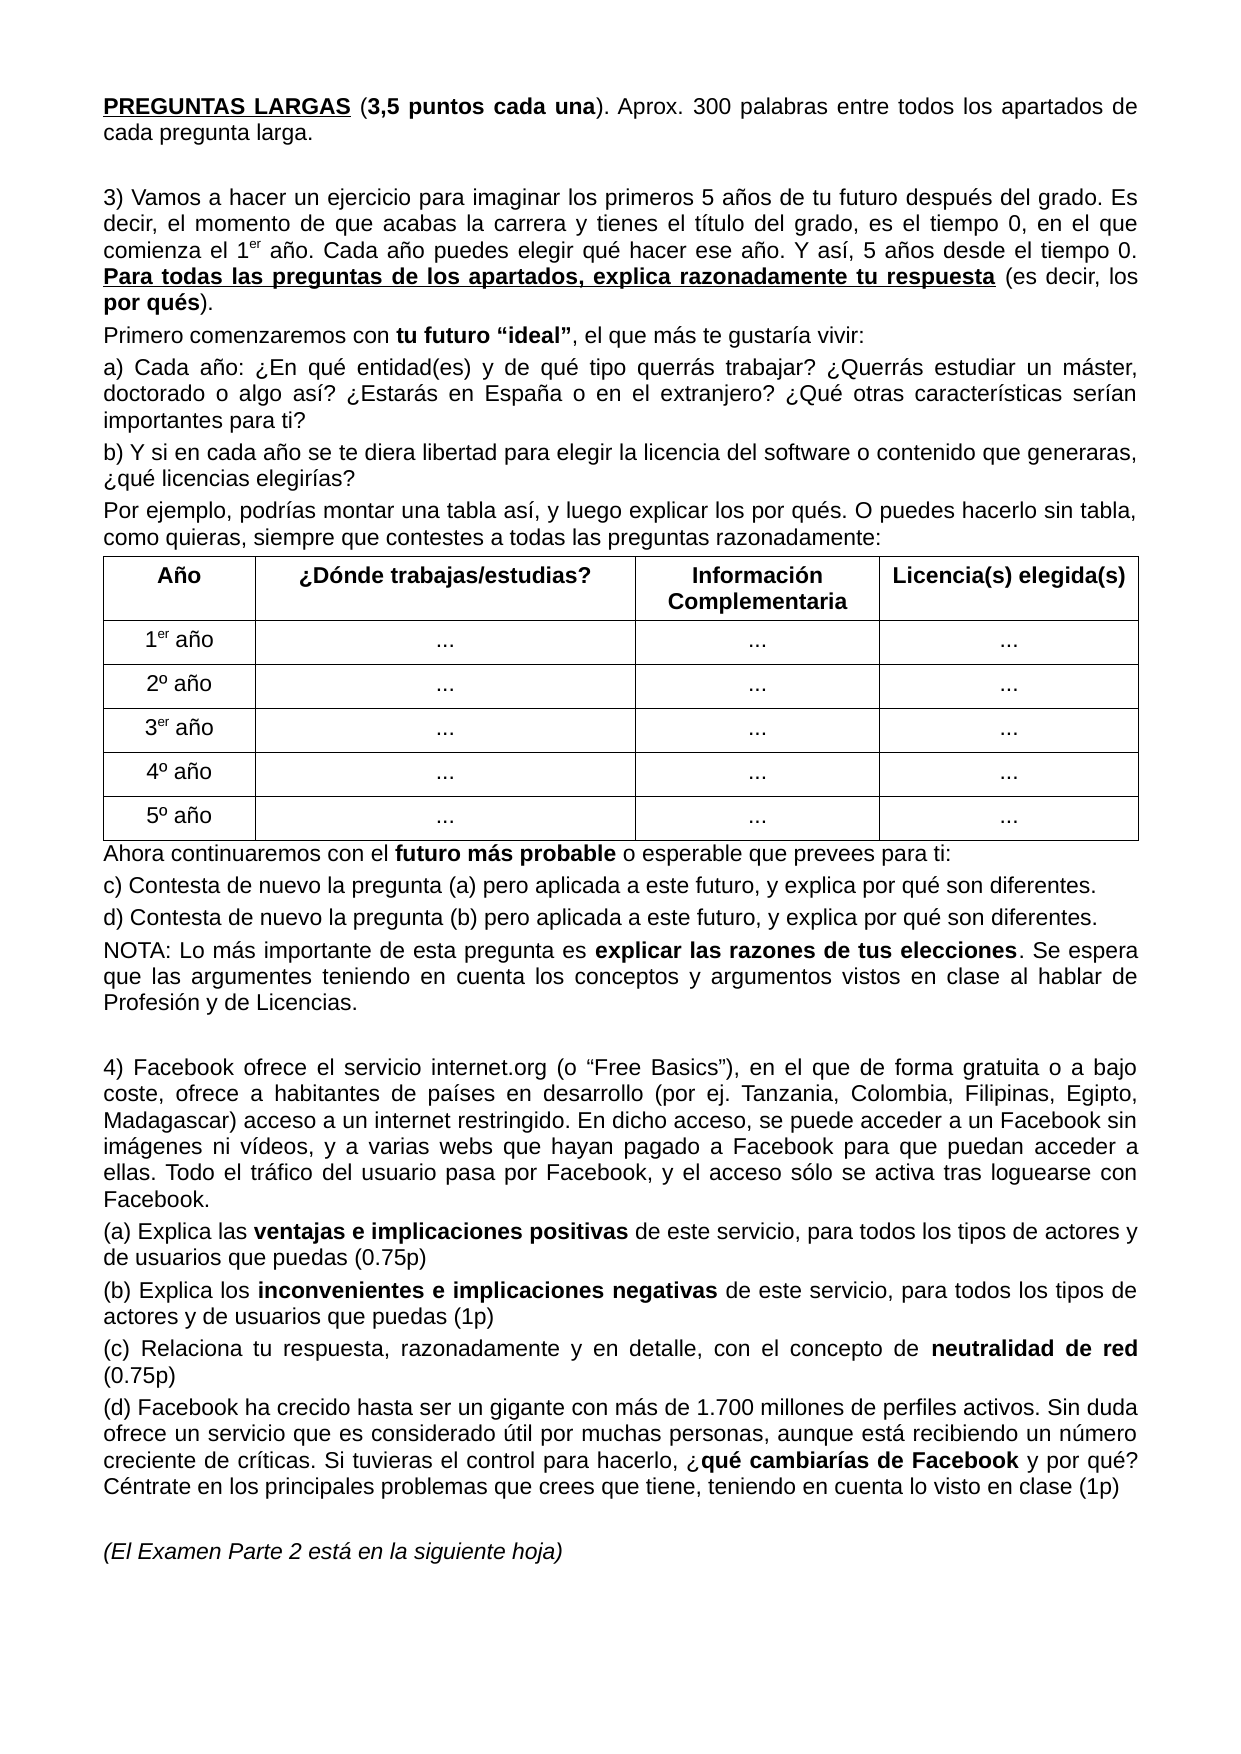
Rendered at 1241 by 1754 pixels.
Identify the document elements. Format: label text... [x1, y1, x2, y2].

table_cell ... [636, 665, 879, 708]
text a) Cada año: ¿En qué entidad(es) y de qué tipo querrás trabajar? ¿Querrás estudiar un máster, doctorado o algo así? ¿Estarás en España o en el extranjero? ¿Qué otras características serían importantes para ti? [103, 354, 1138, 433]
text (El Examen Parte 2 está en la siguiente hoja) [103, 1538, 1138, 1564]
table_cell ... [256, 797, 635, 840]
text d) Contesta de nuevo la pregunta (b) pero aplicada a este futuro, y explica por qué son diferentes. [103, 904, 1138, 931]
text 3) Vamos a hacer un ejercicio para imaginar los primeros 5 años de tu futuro después del grado. Es decir, el momento de que acabas la carrera y tienes el título del grado, es el tiempo 0, en el que comienza el 1er año. Cada año puedes elegir qué hacer ese año. Y así, 5 años desde el tiempo 0. Para todas las preguntas de los apartados, explica razonadamente tu respuesta (es decir, los por qués). [103, 184, 1138, 316]
table_cell 4º año [104, 753, 255, 796]
table_cell ... [880, 797, 1138, 840]
table_cell 1er año [104, 621, 255, 664]
table_cell ... [256, 665, 635, 708]
text c) Contesta de nuevo la pregunta (a) pero aplicada a este futuro, y explica por qué son diferentes. [103, 872, 1138, 898]
table_cell ... [636, 797, 879, 840]
table_header Licencia(s) elegida(s) [880, 557, 1138, 620]
table_cell ... [256, 753, 635, 796]
table_cell 5º año [104, 797, 255, 840]
text (c) Relaciona tu respuesta, razonadamente y en detalle, con el concepto de neutralidad de red (0.75p) [103, 1335, 1138, 1388]
table_cell ... [880, 753, 1138, 796]
text (b) Explica los inconvenientes e implicaciones negativas de este servicio, para todos los tipos de actores y de usuarios que puedas (1p) [103, 1277, 1138, 1329]
text (a) Explica las ventajas e implicaciones positivas de este servicio, para todos los tipos de actores y de usuarios que puedas (0.75p) [103, 1218, 1138, 1271]
text Preguntas largas (3,5 puntos cada una). Aprox. 300 palabras entre todos los apartados de cada pregunta larga. [103, 93, 1138, 146]
text 4) Facebook ofrece el servicio internet.org (o “Free Basics”), en el que de forma gratuita o a bajo coste, ofrece a habitantes de países en desarrollo (por ej. Tanzania, Colombia, Filipinas, Egipto, Madagascar) acceso a un internet restringido. En dicho acceso, se puede acceder a un Facebook sin imágenes ni vídeos, y a varias webs que hayan pagado a Facebook para que puedan acceder a ellas. Todo el tráfico del usuario pasa por Facebook, y el acceso sólo se activa tras loguearse con Facebook. [103, 1054, 1138, 1212]
text NOTA: Lo más importante de esta pregunta es explicar las razones de tus elecciones. Se espera que las argumentes teniendo en cuenta los conceptos y argumentos vistos en clase al hablar de Profesión y de Licencias. [103, 937, 1138, 1016]
text Por ejemplo, podrías montar una tabla así, y luego explicar los por qués. O puedes hacerlo sin tabla, como quieras, siempre que contestes a todas las preguntas razonadamente: [103, 497, 1138, 550]
table_cell ... [256, 621, 635, 664]
table_cell ... [880, 621, 1138, 664]
table_header Año [104, 557, 255, 620]
table_cell ... [636, 709, 879, 752]
table_cell ... [636, 621, 879, 664]
table_cell 3er año [104, 709, 255, 752]
table_header ¿Dónde trabajas/estudias? [256, 557, 635, 620]
text b) Y si en cada año se te diera libertad para elegir la licencia del software o contenido que generaras, ¿qué licencias elegirías? [103, 439, 1138, 492]
table_cell ... [256, 709, 635, 752]
table_cell ... [880, 709, 1138, 752]
text Ahora continuaremos con el futuro más probable o esperable que prevees para ti: [103, 841, 1138, 866]
table_cell 2º año [104, 665, 255, 708]
table_cell ... [636, 753, 879, 796]
text Primero comenzaremos con tu futuro “ideal”, el que más te gustaría vivir: [103, 322, 1138, 348]
text (d) Facebook ha crecido hasta ser un gigante con más de 1.700 millones de perfiles activos. Sin duda ofrece un servicio que es considerado útil por muchas personas, aunque está recibiendo un número creciente de críticas. Si tuvieras el control para hacerlo, ¿qué cambiarías de Facebook y por qué? Céntrate en los principales problemas que crees que tiene, teniendo en cuenta lo visto en clase (1p) [103, 1394, 1138, 1499]
table_header Información Complementaria [636, 557, 879, 620]
table_cell ... [880, 665, 1138, 708]
